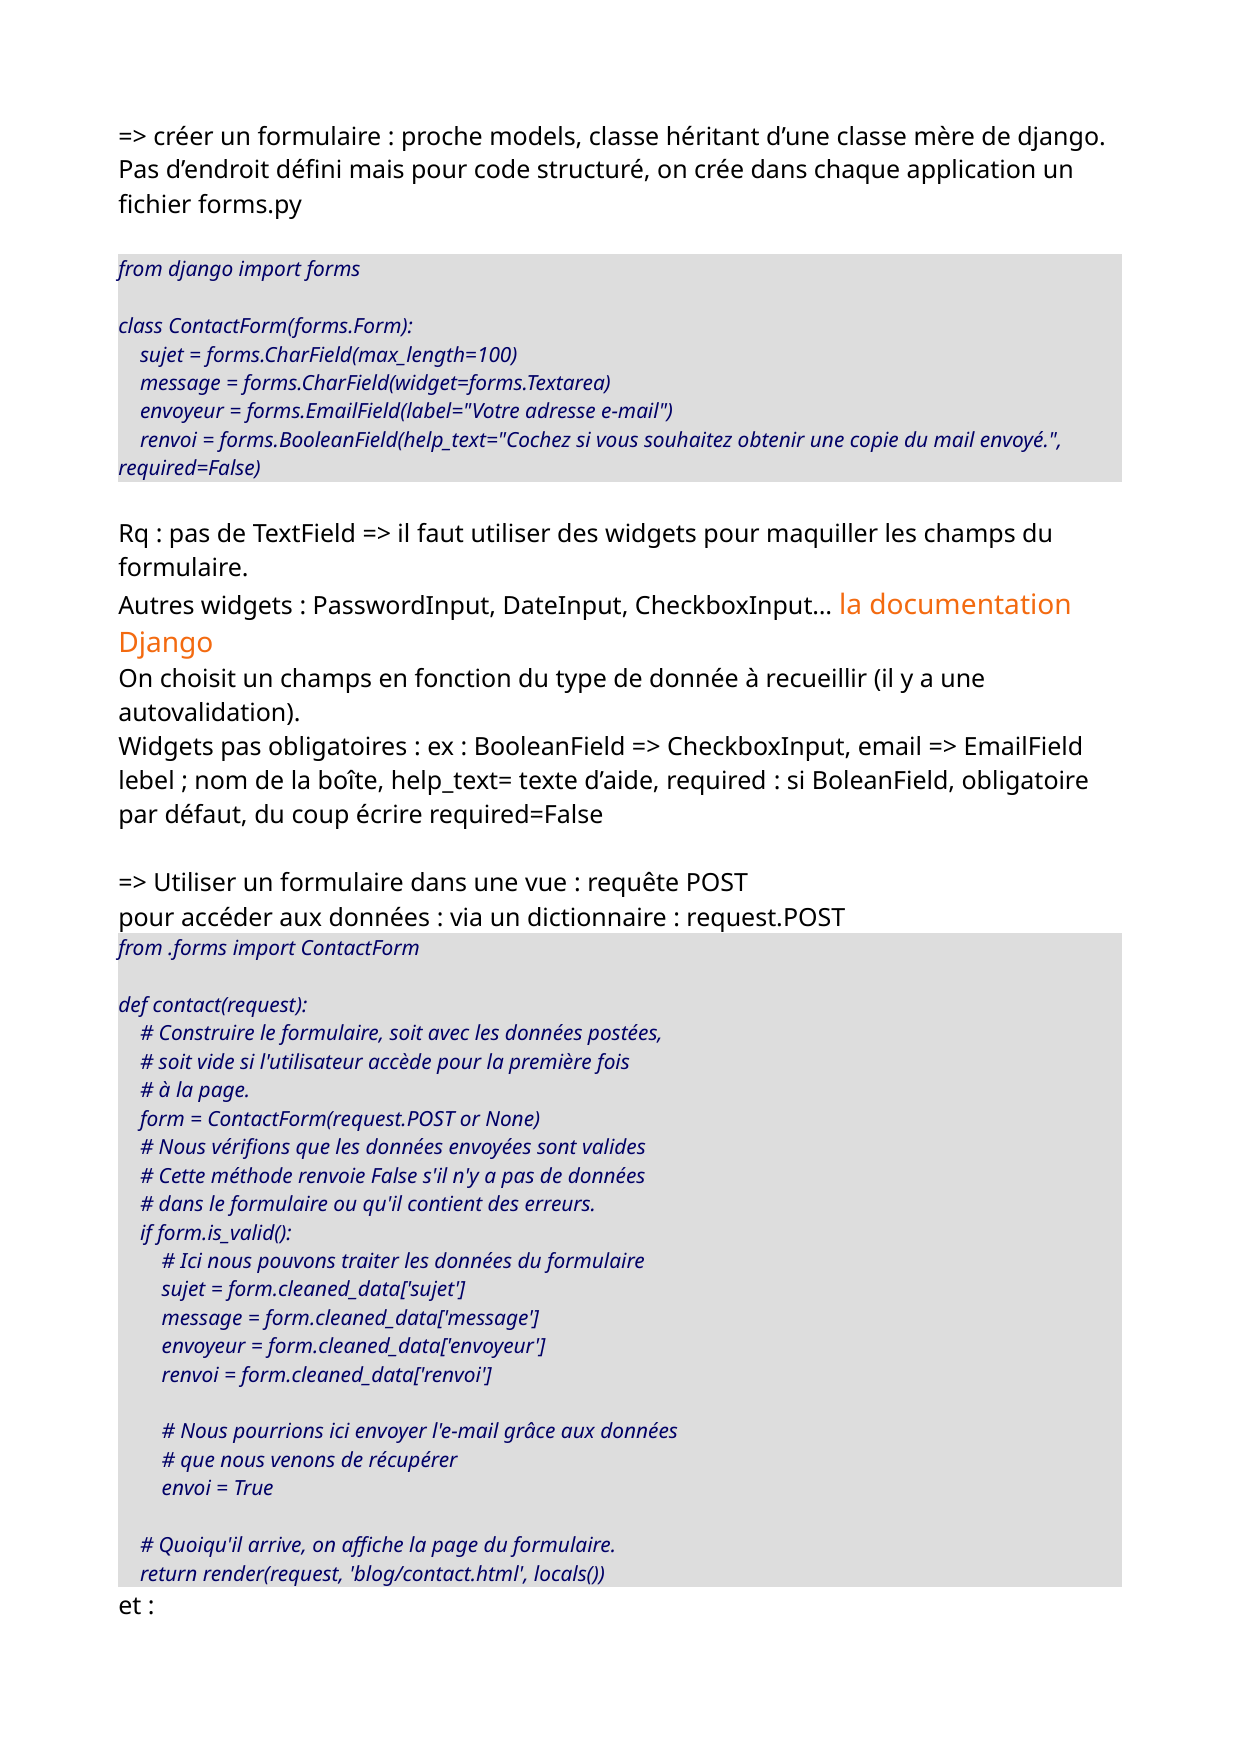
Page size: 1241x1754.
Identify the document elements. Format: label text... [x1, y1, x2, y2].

text envoyeur = forms.EmailField(label="Votre adresse e-mail") [118, 397, 1122, 425]
text # Nous vérifions que les données envoyées sont valides [118, 1132, 1122, 1161]
text Rq : pas de TextField => il faut utiliser des widgets pour maquiller les champs du formulaire. [118, 516, 1122, 584]
text Widgets pas obligatoires : ex : BooleanField => CheckboxInput, email => EmailField [118, 729, 1122, 763]
text def contact(request): [118, 990, 1122, 1018]
text # soit vide si l'utilisateur accède pour la première fois [118, 1047, 1122, 1075]
text # que nous venons de récupérer [118, 1445, 1122, 1473]
text renvoi = form.cleaned_data['renvoi'] [118, 1360, 1122, 1388]
text sujet = forms.CharField(max_length=100) [118, 340, 1122, 368]
text # Nous pourrions ici envoyer l'e-mail grâce aux données [118, 1417, 1122, 1445]
text envoi = True [118, 1473, 1122, 1502]
text lebel ; nom de la boîte, help_text= texte d’aide, required : si BoleanField, obligatoire par défaut, du coup écrire required=False [118, 763, 1122, 831]
text from .forms import ContactForm [118, 933, 1122, 962]
text renvoi = forms.BooleanField(help_text="Cochez si vous souhaitez obtenir une copie du mail envoyé.", required=False) [118, 425, 1122, 482]
text # Ici nous pouvons traiter les données du formulaire [118, 1246, 1122, 1274]
text return render(request, 'blog/contact.html', locals()) [118, 1559, 1122, 1587]
text sujet = form.cleaned_data['sujet'] [118, 1274, 1122, 1303]
text et : [118, 1587, 1122, 1621]
text envoyeur = form.cleaned_data['envoyeur'] [118, 1331, 1122, 1360]
text if form.is_valid(): [118, 1218, 1122, 1246]
text message = forms.CharField(widget=forms.Textarea) [118, 368, 1122, 397]
text form = ContactForm(request.POST or None) [118, 1104, 1122, 1132]
text => Utiliser un formulaire dans une vue : requête POST [118, 865, 1122, 899]
text # Construire le formulaire, soit avec les données postées, [118, 1018, 1122, 1047]
text pour accéder aux données : via un dictionnaire : request.POST [118, 899, 1122, 933]
text On choisit un champs en fonction du type de donnée à recueillir (il y a une autovalidation). [118, 661, 1122, 729]
text Autres widgets : PasswordInput, DateInput, CheckboxInput… la documentation Django [118, 584, 1122, 661]
text # Cette méthode renvoie False s'il n'y a pas de données [118, 1161, 1122, 1189]
text from django import forms [118, 254, 1122, 283]
text # à la page. [118, 1075, 1122, 1104]
text => créer un formulaire : proche models, classe héritant d’une classe mère de django. Pas d’endroit défini mais pour code structuré, on crée dans chaque application un fichier forms.py [118, 118, 1122, 220]
text # Quoiqu'il arrive, on affiche la page du formulaire. [118, 1530, 1122, 1559]
text class ContactForm(forms.Form): [118, 311, 1122, 340]
text # dans le formulaire ou qu'il contient des erreurs. [118, 1189, 1122, 1218]
text message = form.cleaned_data['message'] [118, 1303, 1122, 1331]
